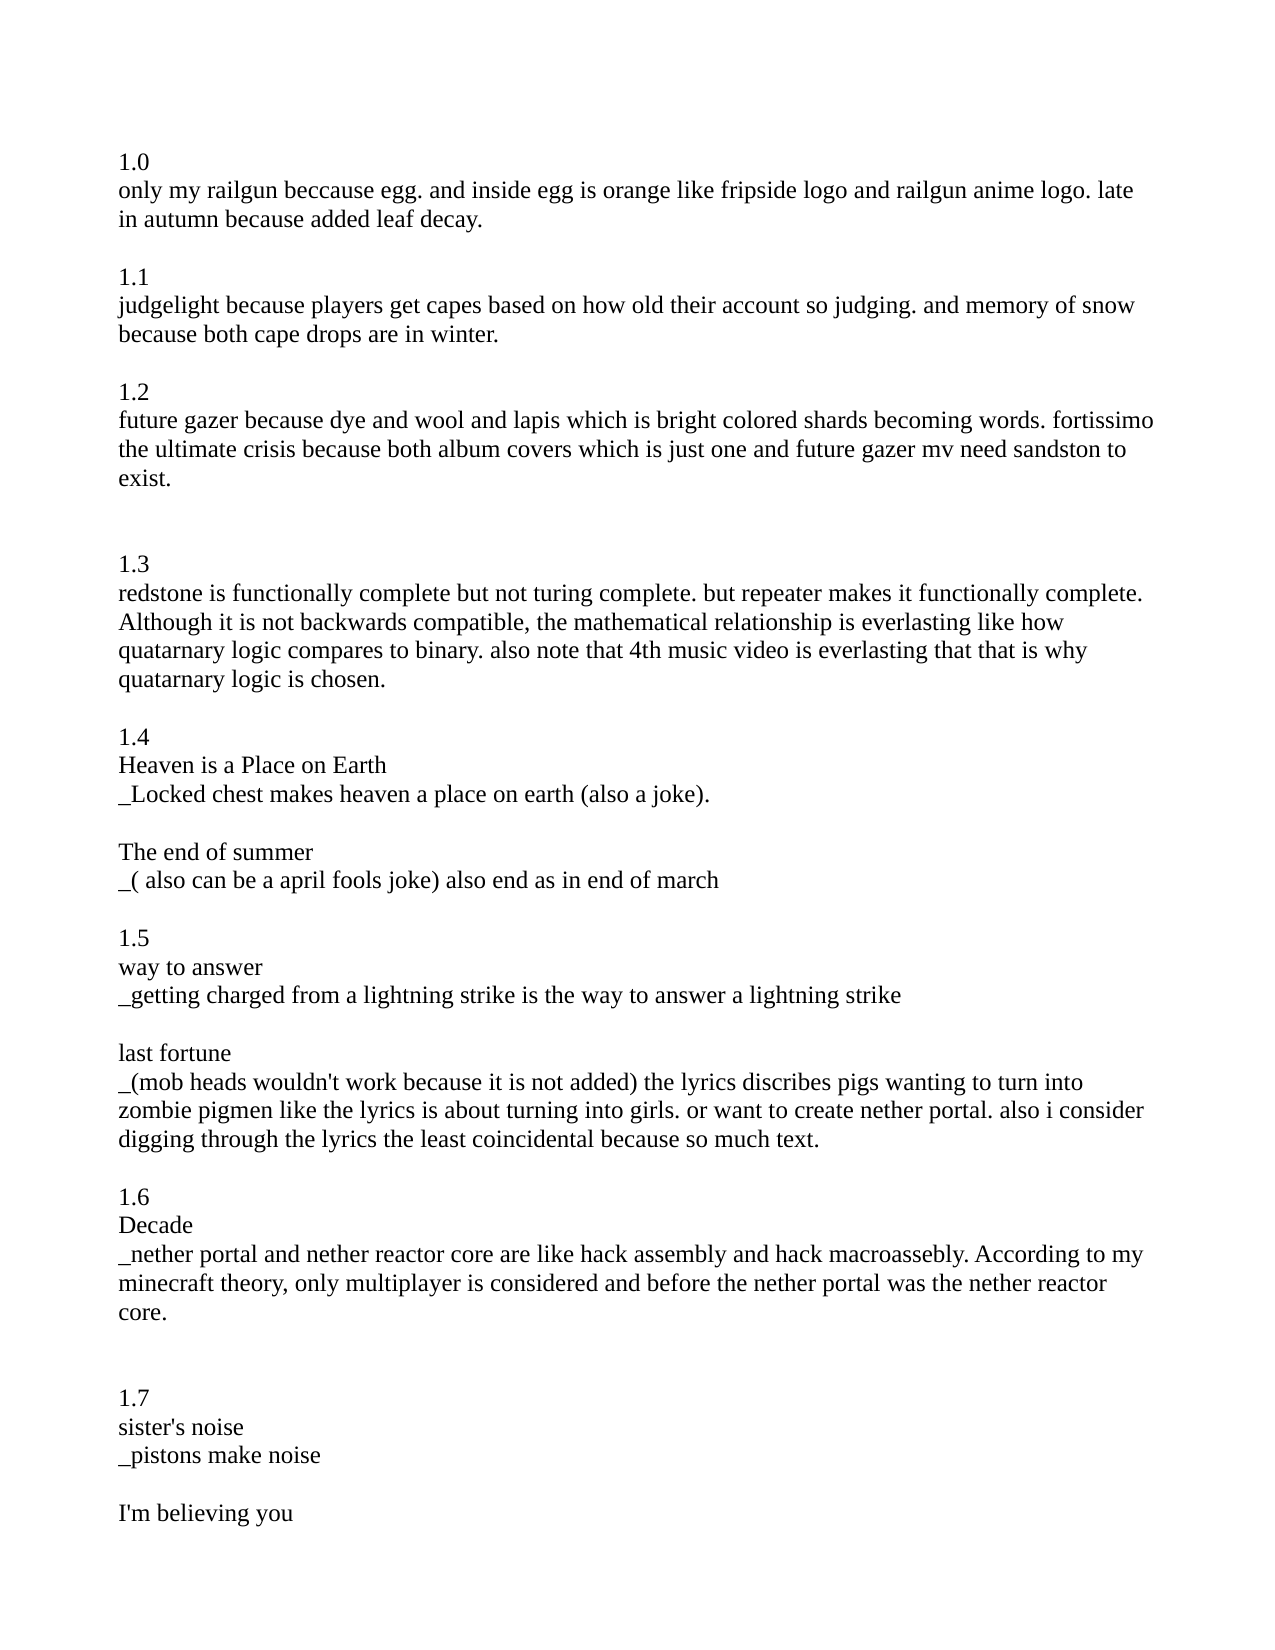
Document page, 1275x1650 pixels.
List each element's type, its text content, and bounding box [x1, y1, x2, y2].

text Decade [118, 1211, 1157, 1239]
text only my railgun beccause egg. and inside egg is orange like fripside logo and railgun anime logo. late in autumn because added leaf decay. [118, 176, 1157, 233]
text 1.1 [118, 262, 1157, 291]
text 1.0 [118, 147, 1157, 176]
text future gazer because dye and wool and lapis which is bright colored shards becoming words. fortissimo the ultimate crisis because both album covers which is just one and future gazer mv need sandston to exist. [118, 406, 1157, 492]
text _nether portal and nether reactor core are like hack assembly and hack macroassebly. According to my minecraft theory, only multiplayer is considered and before the nether portal was the nether reactor core. [118, 1239, 1157, 1326]
text 1.7 [118, 1383, 1157, 1412]
text 1.3 [118, 549, 1157, 578]
text _( also can be a april fools joke) also end as in end of march [118, 866, 1157, 894]
text The end of summer [118, 837, 1157, 866]
text I'm believing you [118, 1498, 1157, 1527]
text _(mob heads wouldn't work because it is not added) the lyrics discribes pigs wanting to turn into zombie pigmen like the lyrics is about turning into girls. or want to create nether portal. also i consider digging through the lyrics the least coincidental because so much text. [118, 1067, 1157, 1153]
text last fortune [118, 1038, 1157, 1067]
text 1.4 [118, 722, 1157, 751]
text 1.6 [118, 1182, 1157, 1211]
text redstone is functionally complete but not turing complete. but repeater makes it functionally complete. Although it is not backwards compatible, the mathematical relationship is everlasting like how quatarnary logic compares to binary. also note that 4th music video is everlasting that that is why quatarnary logic is chosen. [118, 578, 1157, 693]
text _getting charged from a lightning strike is the way to answer a lightning strike [118, 981, 1157, 1009]
text way to answer [118, 952, 1157, 981]
text Heaven is a Place on Earth [118, 751, 1157, 779]
text judgelight because players get capes based on how old their account so judging. and memory of snow because both cape drops are in winter. [118, 291, 1157, 348]
text _Locked chest makes heaven a place on earth (also a joke). [118, 779, 1157, 808]
text sister's noise [118, 1412, 1157, 1441]
text _pistons make noise [118, 1441, 1157, 1469]
text 1.2 [118, 377, 1157, 406]
text 1.5 [118, 923, 1157, 952]
